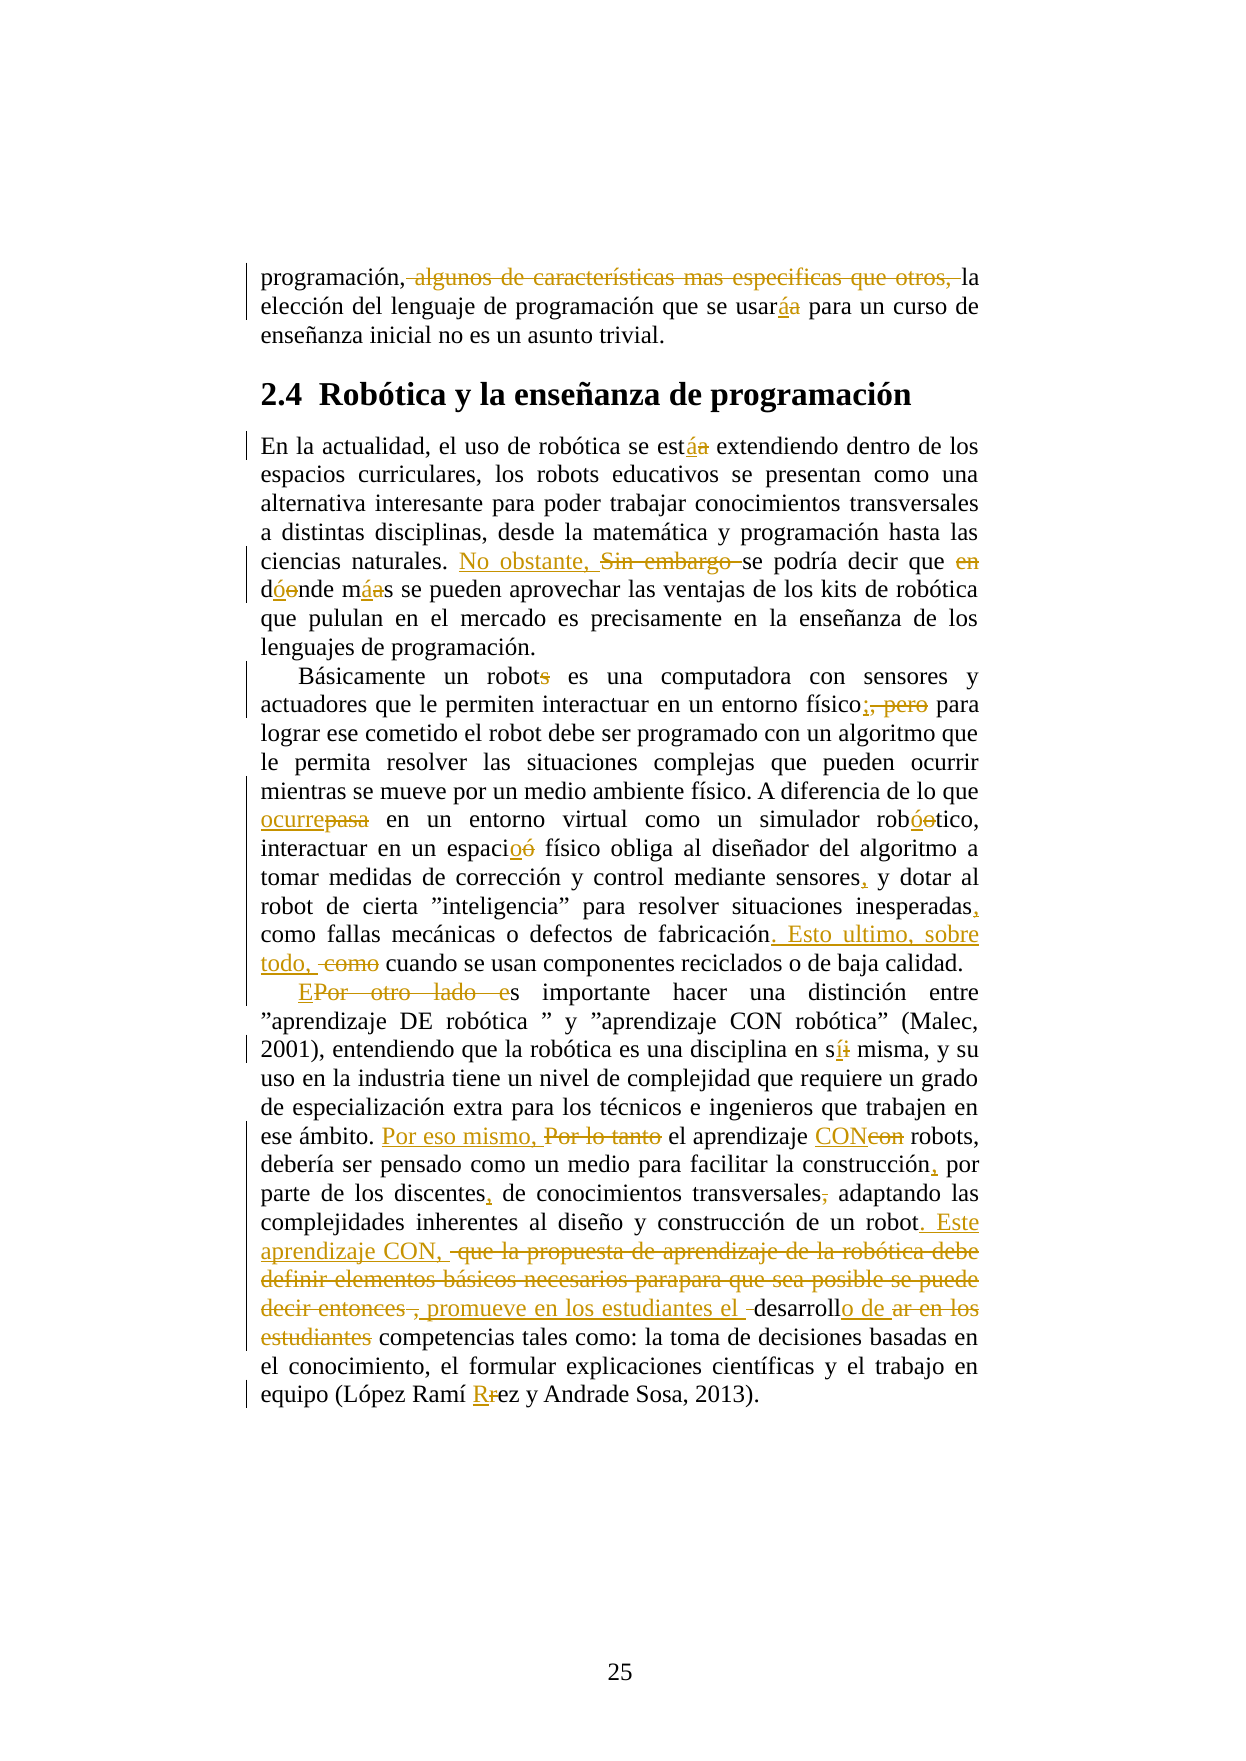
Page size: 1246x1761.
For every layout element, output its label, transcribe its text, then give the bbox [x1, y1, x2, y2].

text Es importante hacer una distinción entre ”aprendizaje DE robótica ” y ”aprendizaje CON robótica” (Malec, 2001), entendiendo que la robótica es una disciplina en sí misma, y su uso en la industria tiene un nivel de complejidad que requiere un grado de especialización extra para los técnicos e ingenieros que trabajen en ese ámbito. Por eso mismo, el aprendizaje CON robots, debería ser pensado como un medio para facilitar la construcción, por parte de los discentes, de conocimientos transversales adaptando las complejidades inherentes al diseño y construcción de un robot. Este aprendizaje CON, promueve en los estudiantes el desarrollo de competencias tales como: la toma de decisiones basadas en el conocimiento, el formular explicaciones científicas y el trabajo en equipo (López Ramí Rez y Andrade Sosa, 2013). [260, 1281, 979, 1408]
text Si bien esta enumeración de características no es exhaustiva, pone en manifiesto que, habiendo una enorme cantidad de lenguajes de programación,la elección del lenguaje de programación que se usará para un curso de enseñanza inicial no es un asunto trivial. [260, 262, 979, 349]
text Es importante hacer una distinción entre ”aprendizaje DE robótica ” y ”aprendizaje CON robótica” (Malec, 2001), entendiendo que la robótica es una disciplina en sí misma, y su uso en la industria tiene un nivel de complejidad que requiere un grado de especialización extra para los técnicos e ingenieros que trabajen en ese ámbito. Por eso mismo, el aprendizaje CON robots, debería ser pensado como un medio para facilitar la construcción, por parte de los discentes, de conocimientos transversales adaptando las complejidades inherentes al diseño y construcción de un robot. Este aprendizaje CON, promueve en los estudiantes el desarrollo de competencias tales como: la toma de decisiones basadas en el conocimiento, el formular explicaciones científicas y el trabajo en equipo (López Ramí Rez y Andrade Sosa, 2013). [260, 977, 979, 1280]
text En la actualidad, el uso de robótica se está extendiendo dentro de los espacios curriculares, los robots educativos se presentan como una alternativa interesante para poder trabajar conocimientos transversales a distintas disciplinas, desde la matemática y programación hasta las ciencias naturales. No obstante, se podría decir que dónde más se pueden aprovechar las ventajas de los kits de robótica que pululan en el mercado es precisamente en la enseñanza de los lenguajes de programación. [260, 431, 979, 661]
text Básicamente un robot es una computadora con sensores y actuadores que le permiten interactuar en un entorno físico; para lograr ese cometido el robot debe ser programado con un algoritmo que le permita resolver las situaciones complejas que pueden ocurrir mientras se mueve por un medio ambiente físico. A diferencia de lo que ocurre en un entorno virtual como un simulador robótico, interactuar en un espacio físico obliga al diseñador del algoritmo a tomar medidas de corrección y control mediante sensores, y dotar al robot de cierta ”inteligencia” para resolver situaciones inesperadas, como fallas mecánicas o defectos de fabricación. Esto ultimo, sobre todo, cuando se usan componentes reciclados o de baja calidad. [260, 661, 979, 977]
subtitle 2.4 Robótica y la enseñanza de programación [260, 374, 979, 412]
